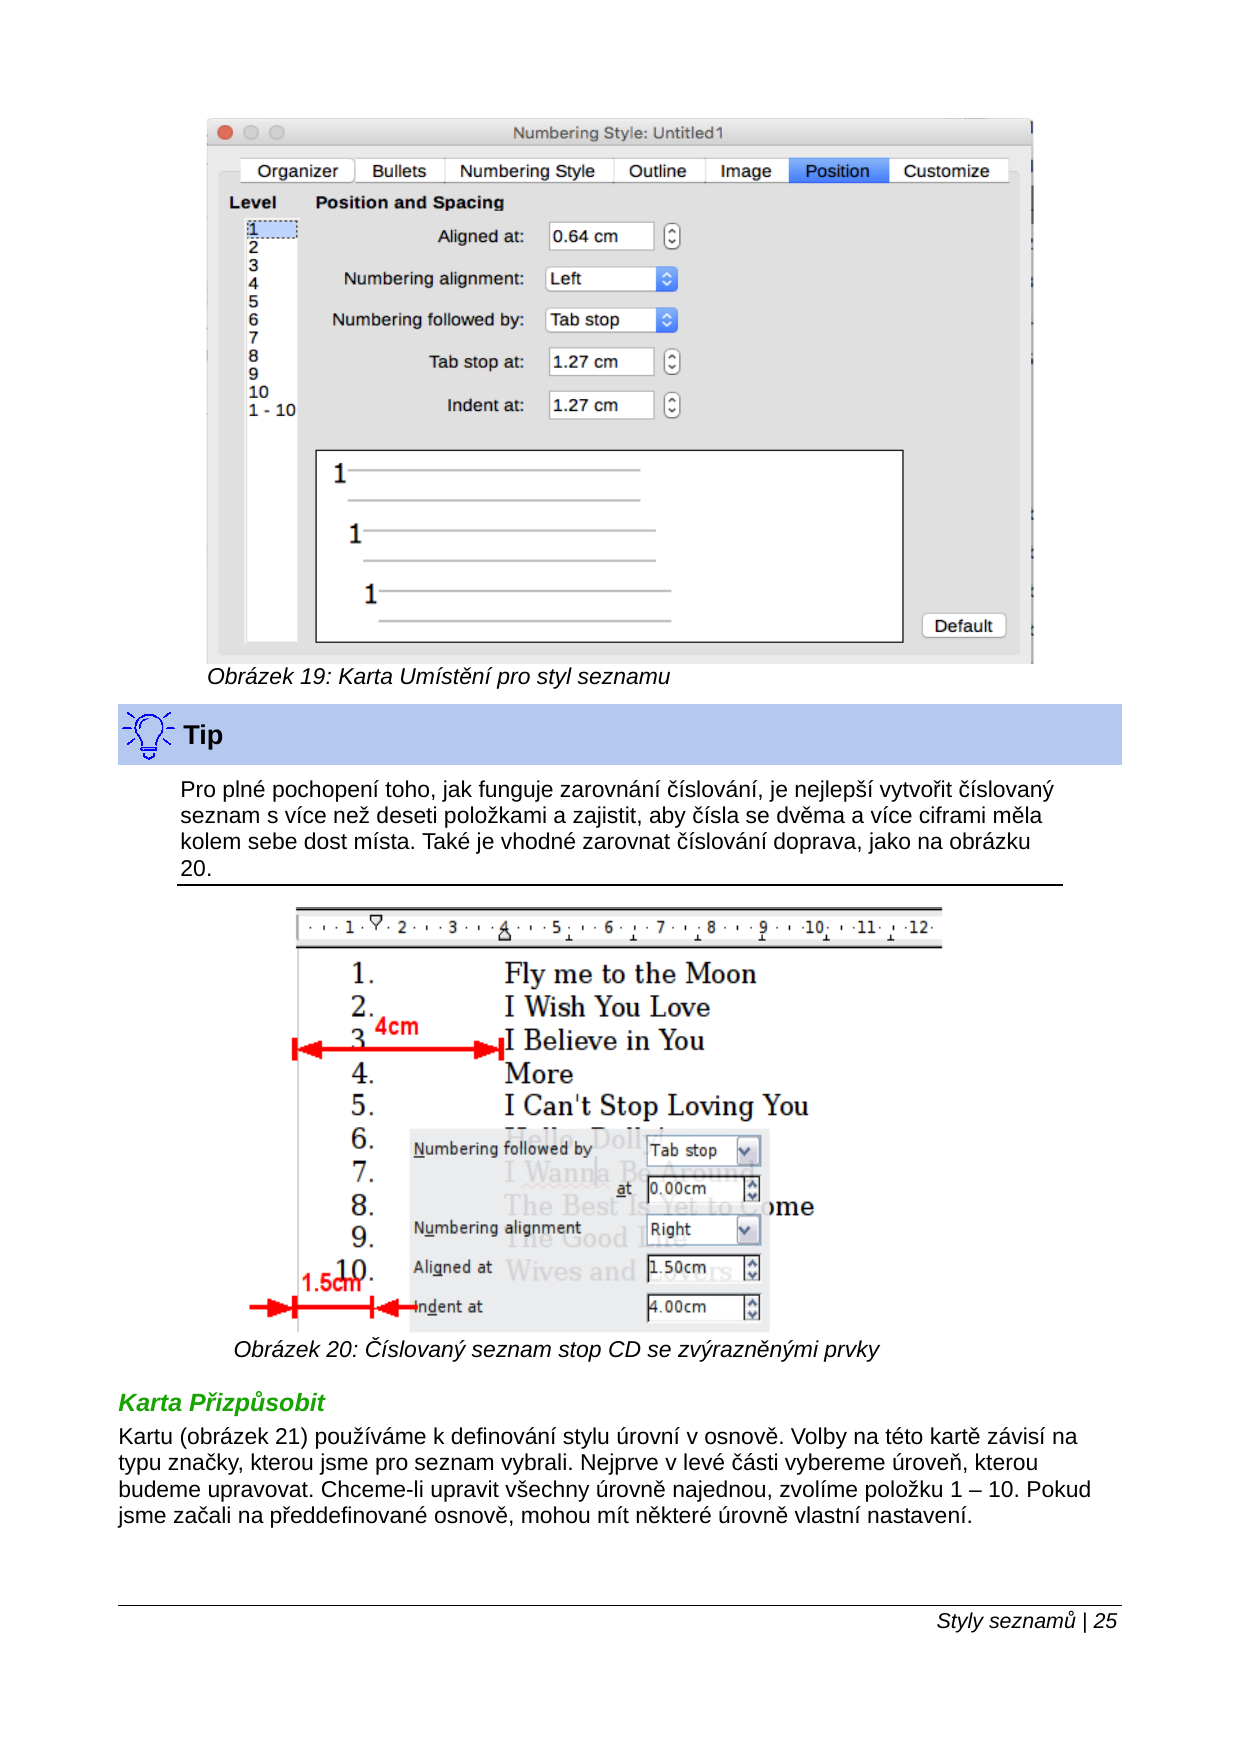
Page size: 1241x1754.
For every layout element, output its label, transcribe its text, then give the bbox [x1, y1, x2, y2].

picture [119, 704, 179, 764]
text Pro plné pochopení toho, jak funguje zarovnání číslování, je nejlepší vytvořit číslovaný seznam s více než deseti položkami a zajistit, aby čísla se dvěma a více ciframi měla kolem sebe dost místa. Také je vhodné zarovnat číslování doprava, jako na obrázku 20. [177, 772, 1063, 884]
text Obrázek 19: Karta Umístění pro styl seznamu [207, 664, 1033, 689]
picture [236, 907, 945, 1337]
text Obrázek 20: Číslovaný seznam stop CD se zvýrazněnými prvky [233, 907, 1007, 1363]
picture [206, 118, 1034, 664]
text Kartu (obrázek 21) používáme k definování stylu úrovní v osnově. Volby na této kartě závisí na typu značky, kterou jsme pro seznam vybrali. Nejprve v levé části vybereme úroveň, kterou budeme upravovat. Chceme-li upravit všechny úrovně najednou, zvolíme položku 1 – 10. Pokud jsme začali na předdefinované osnově, mohou mít některé úrovně vlastní nastavení. [118, 1423, 1122, 1528]
subtitle Tip [118, 704, 1122, 765]
subtitle Karta Přizpůsobit [118, 1388, 1122, 1417]
